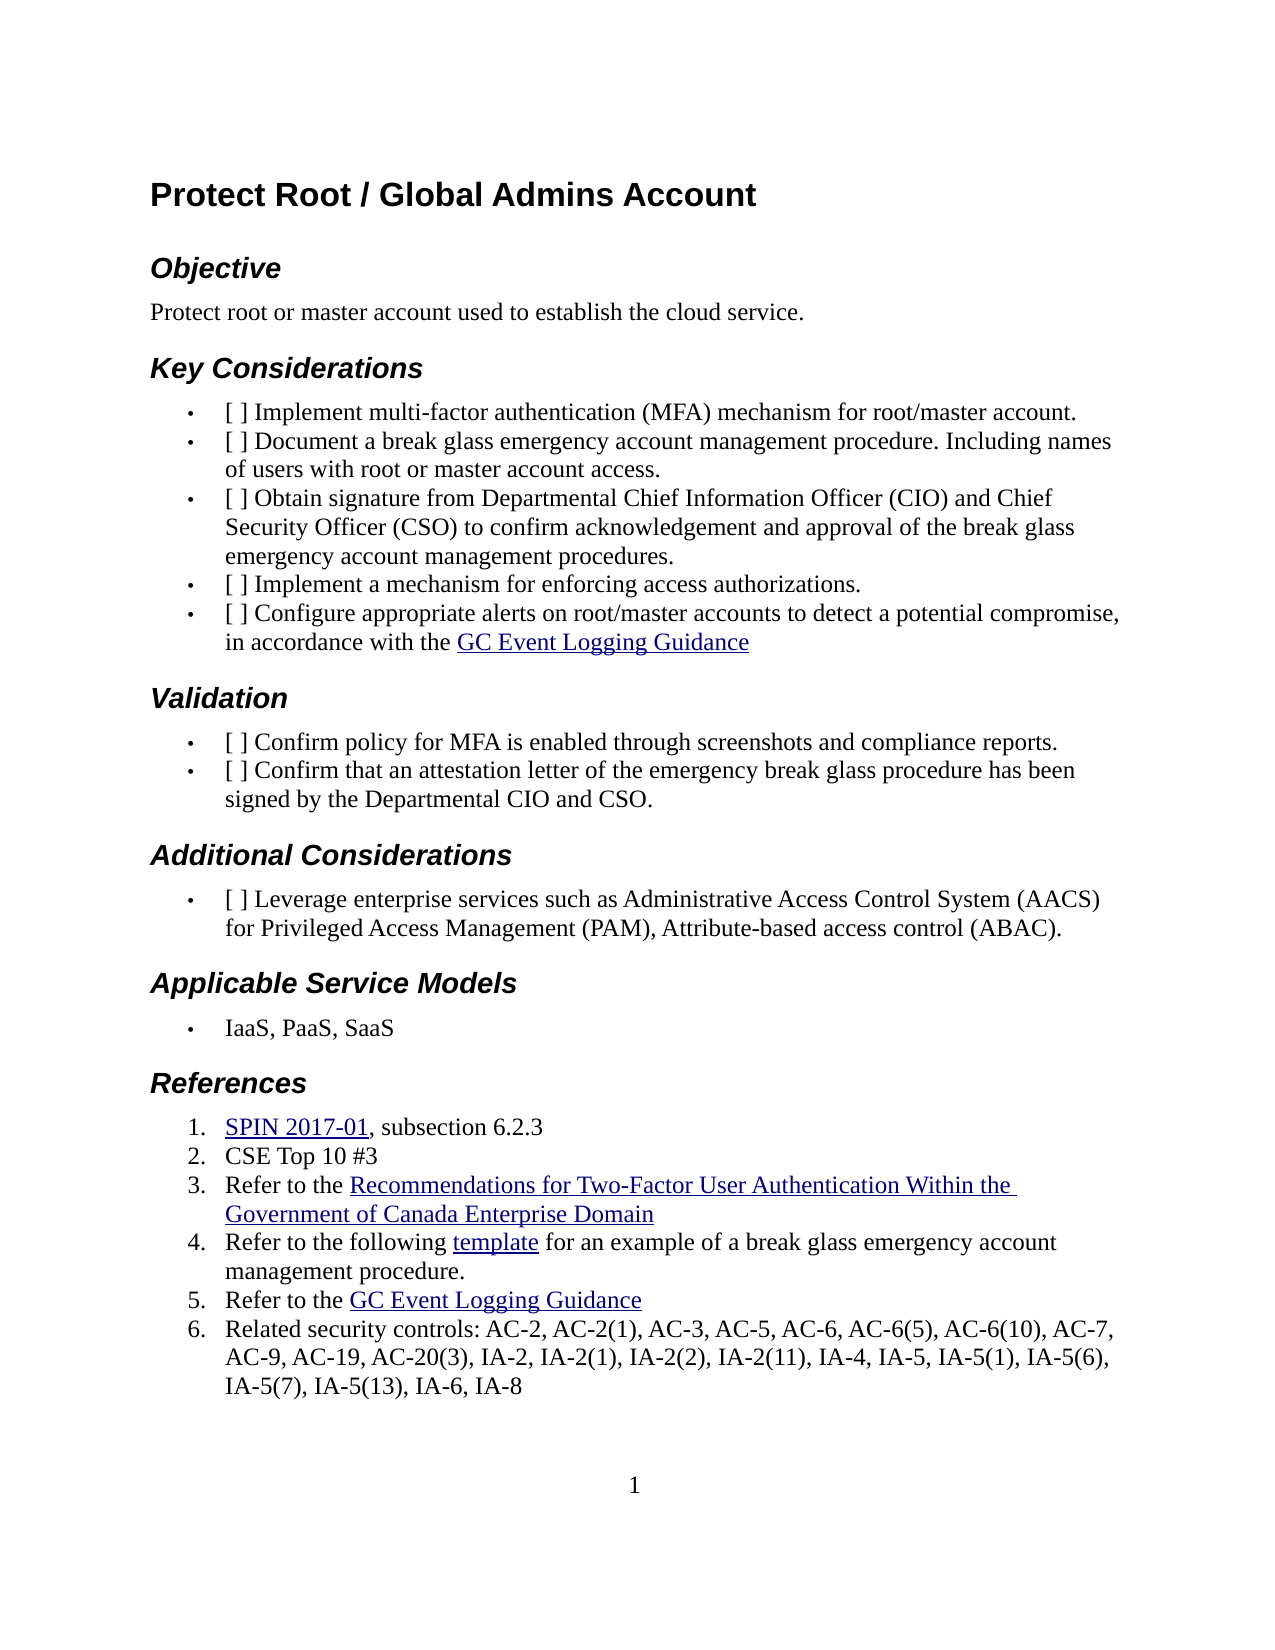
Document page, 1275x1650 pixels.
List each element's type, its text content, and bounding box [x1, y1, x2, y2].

list [ ] Confirm that an attestation letter of the emergency break glass procedure has been signed by the Departmental CIO and CSO. [187, 756, 1125, 813]
list [ ] Implement multi-factor authentication (MFA) mechanism for root/master account. [187, 397, 1125, 426]
list CSE Top 10 #3 [187, 1141, 1125, 1170]
subtitle Applicable Service Models [150, 967, 1125, 1000]
text Protect root or master account used to establish the cloud service. [150, 297, 1125, 326]
list Refer to the Recommendations for Two-Factor User Authentication Within the Government of Canada Enterprise Domain [187, 1170, 1125, 1227]
list [ ] Obtain signature from Departmental Chief Information Officer (CIO) and Chief Security Officer (CSO) to confirm acknowledgement and approval of the break glass emergency account management procedures. [187, 483, 1125, 569]
list Related security controls: AC‑2, AC‑2(1), AC‑3, AC‑5, AC‑6, AC‑6(5), AC‑6(10), AC‑7, AC‑9, AC‑19, AC‑20(3), IA‑2, IA‑2(1), IA‑2(2), IA‑2(11), IA‑4, IA‑5, IA‑5(1), IA‑5(6), IA‑5(7), IA‑5(13), IA‑6, IA‑8 [187, 1314, 1125, 1400]
list [ ] Implement a mechanism for enforcing access authorizations. [187, 569, 1125, 598]
list IaaS, PaaS, SaaS [187, 1013, 1125, 1041]
subtitle Additional Considerations [150, 838, 1125, 872]
list [ ] Leverage enterprise services such as Administrative Access Control System (AACS) for Privileged Access Management (PAM), Attribute-based access control (ABAC). [187, 884, 1125, 942]
list SPIN 2017-01, subsection 6.2.3 [187, 1112, 1125, 1141]
subtitle References [150, 1066, 1125, 1100]
list [ ] Configure appropriate alerts on root/master accounts to detect a potential compromise, in accordance with the GC Event Logging Guidance [187, 598, 1125, 656]
subtitle Key Considerations [150, 351, 1125, 384]
list Refer to the GC Event Logging Guidance [187, 1285, 1125, 1314]
list [ ] Document a break glass emergency account management procedure. Including names of users with root or master account access. [187, 426, 1125, 483]
subtitle Validation [150, 681, 1125, 714]
subtitle Protect Root / Global Admins Account [150, 175, 1125, 214]
subtitle Objective [150, 251, 1125, 285]
list Refer to the following template for an example of a break glass emergency account management procedure. [187, 1227, 1125, 1285]
list [ ] Confirm policy for MFA is enabled through screenshots and compliance reports. [187, 727, 1125, 756]
